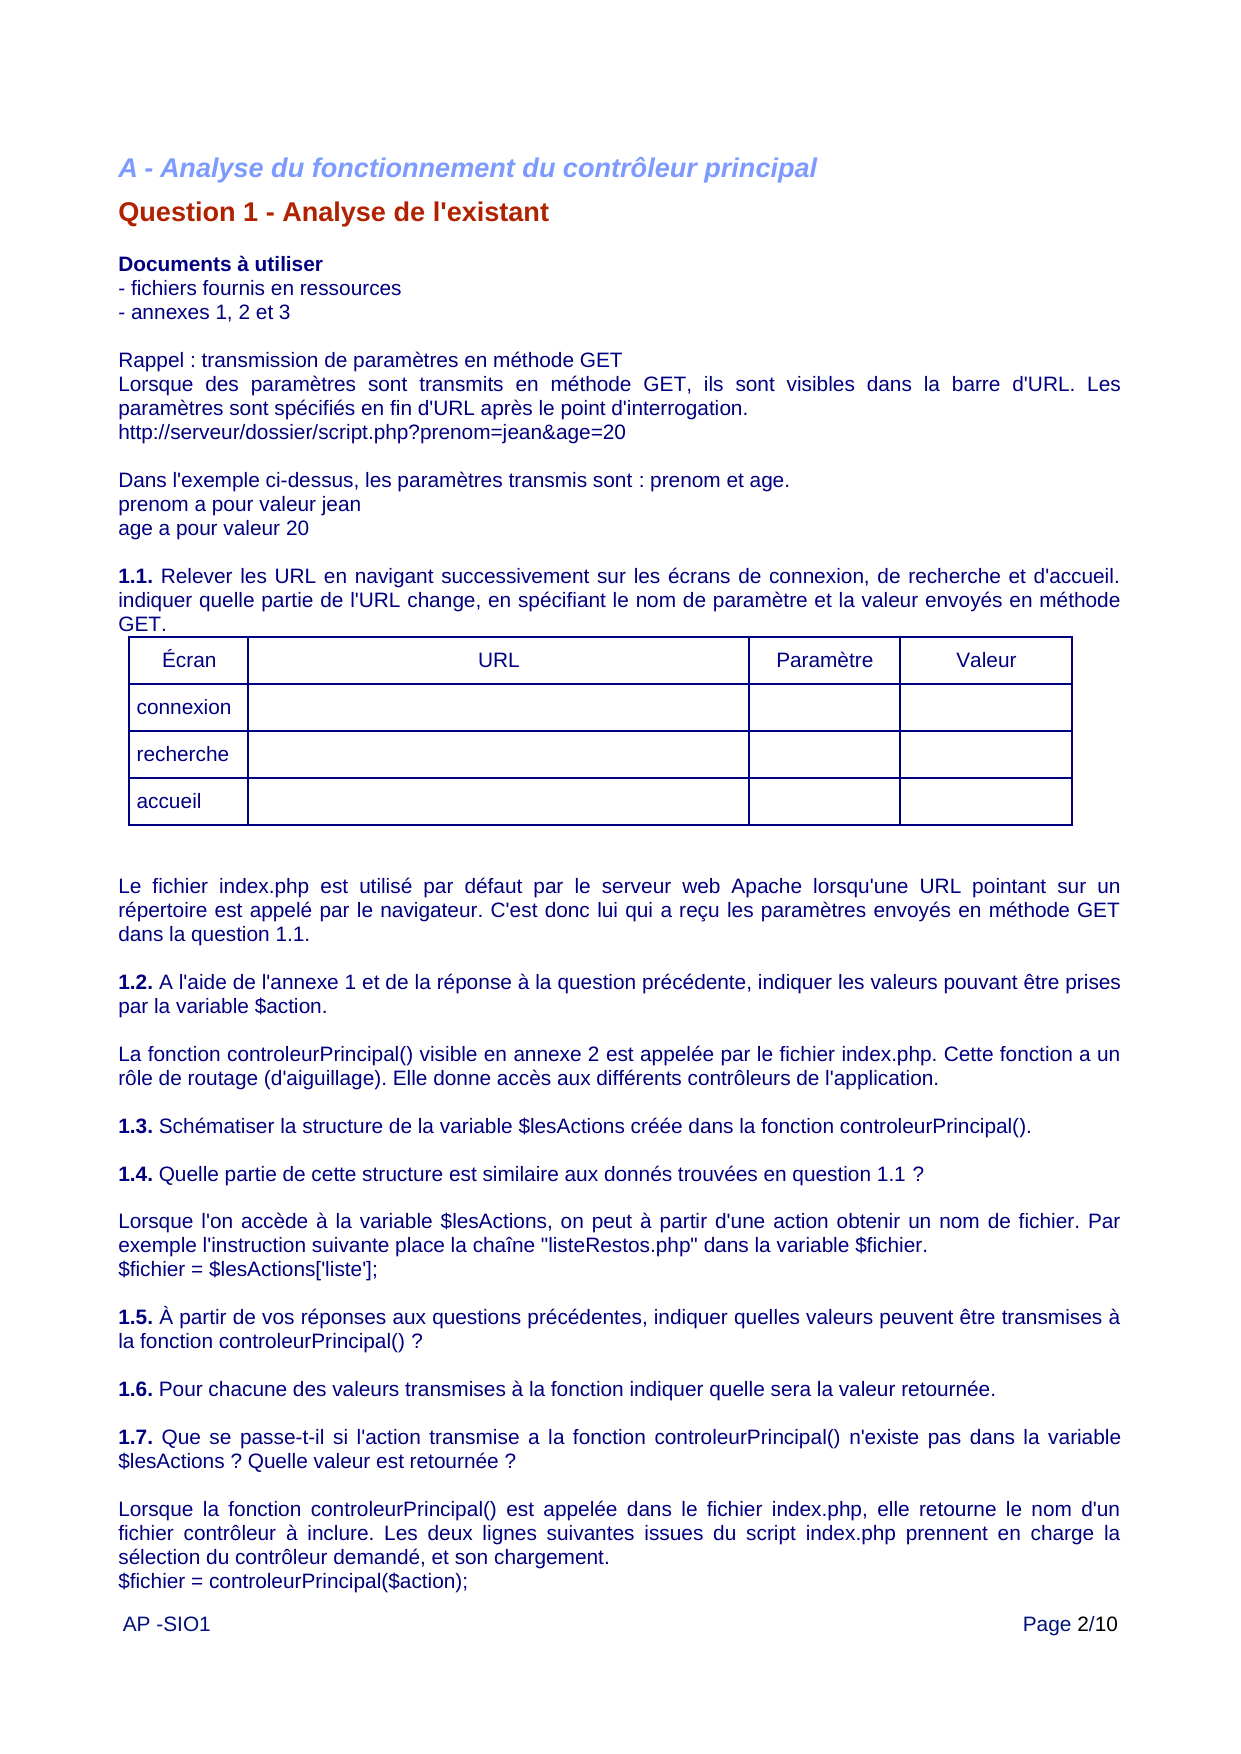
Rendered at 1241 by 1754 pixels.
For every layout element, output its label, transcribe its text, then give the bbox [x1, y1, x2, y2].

table_cell connexion [130, 685, 247, 730]
text 1.7. Que se passe-t-il si l'action transmise a la fonction controleurPrincipal() n'existe pas dans la variable $lesActions ? Quelle valeur est retournée ? [118, 1425, 1122, 1473]
table_header Valeur [901, 638, 1071, 683]
table_cell [249, 732, 748, 777]
text Documents à utiliser [118, 252, 1122, 276]
table_cell [249, 779, 748, 824]
table_cell [750, 685, 899, 730]
text 1.3. Schématiser la structure de la variable $lesActions créée dans la fonction controleurPrincipal(). [118, 1113, 1122, 1137]
text prenom a pour valeur jean [118, 492, 1122, 516]
table_cell [750, 779, 899, 824]
text $fichier = controleurPrincipal($action); [118, 1569, 1122, 1593]
table_cell accueil [130, 779, 247, 824]
text - annexes 1, 2 et 3 [118, 300, 1122, 324]
table_cell [901, 732, 1071, 777]
table_header URL [249, 638, 748, 683]
table_header Paramètre [750, 638, 899, 683]
text A - Analyse du fonctionnement du contrôleur principal [118, 152, 1122, 183]
text Question 1 - Analyse de l'existant [118, 196, 1122, 227]
text 1.5. À partir de vos réponses aux questions précédentes, indiquer quelles valeurs peuvent être transmises à la fonction controleurPrincipal() ? [118, 1305, 1122, 1353]
table_cell [901, 685, 1071, 730]
text $fichier = $lesActions['liste']; [118, 1257, 1122, 1281]
text Lorsque des paramètres sont transmits en méthode GET, ils sont visibles dans la barre d'URL. Les paramètres sont spécifiés en fin d'URL après le point d'interrogation. [118, 372, 1122, 420]
text http://serveur/dossier/script.php?prenom=jean&age=20 [118, 420, 1122, 444]
text Lorsque la fonction controleurPrincipal() est appelée dans le fichier index.php, elle retourne le nom d'un fichier contrôleur à inclure. Les deux lignes suivantes issues du script index.php prennent en charge la sélection du contrôleur demandé, et son chargement. [118, 1497, 1122, 1569]
table_cell [901, 779, 1071, 824]
text Dans l'exemple ci-dessus, les paramètres transmis sont : prenom et age. [118, 468, 1122, 492]
table_cell [750, 732, 899, 777]
text 1.6. Pour chacune des valeurs transmises à la fonction indiquer quelle sera la valeur retournée. [118, 1377, 1122, 1401]
text 1.1. Relever les URL en navigant successivement sur les écrans de connexion, de recherche et d'accueil. indiquer quelle partie de l'URL change, en spécifiant le nom de paramètre et la valeur envoyés en méthode GET. [118, 564, 1122, 636]
table_header Écran [130, 638, 247, 683]
text 1.4. Quelle partie de cette structure est similaire aux donnés trouvées en question 1.1 ? [118, 1161, 1122, 1185]
text Lorsque l'on accède à la variable $lesActions, on peut à partir d'une action obtenir un nom de fichier. Par exemple l'instruction suivante place la chaîne "listeRestos.php" dans la variable $fichier. [118, 1209, 1122, 1257]
text age a pour valeur 20 [118, 516, 1122, 540]
text Le fichier index.php est utilisé par défaut par le serveur web Apache lorsqu'une URL pointant sur un répertoire est appelé par le navigateur. C'est donc lui qui a reçu les paramètres envoyés en méthode GET dans la question 1.1. [118, 874, 1122, 946]
table_cell recherche [130, 732, 247, 777]
text Rappel : transmission de paramètres en méthode GET [118, 348, 1122, 372]
table_cell [249, 685, 748, 730]
text - fichiers fournis en ressources [118, 276, 1122, 300]
text La fonction controleurPrincipal() visible en annexe 2 est appelée par le fichier index.php. Cette fonction a un rôle de routage (d'aiguillage). Elle donne accès aux différents contrôleurs de l'application. [118, 1042, 1122, 1089]
text 1.2. A l'aide de l'annexe 1 et de la réponse à la question précédente, indiquer les valeurs pouvant être prises par la variable $action. [118, 970, 1122, 1018]
